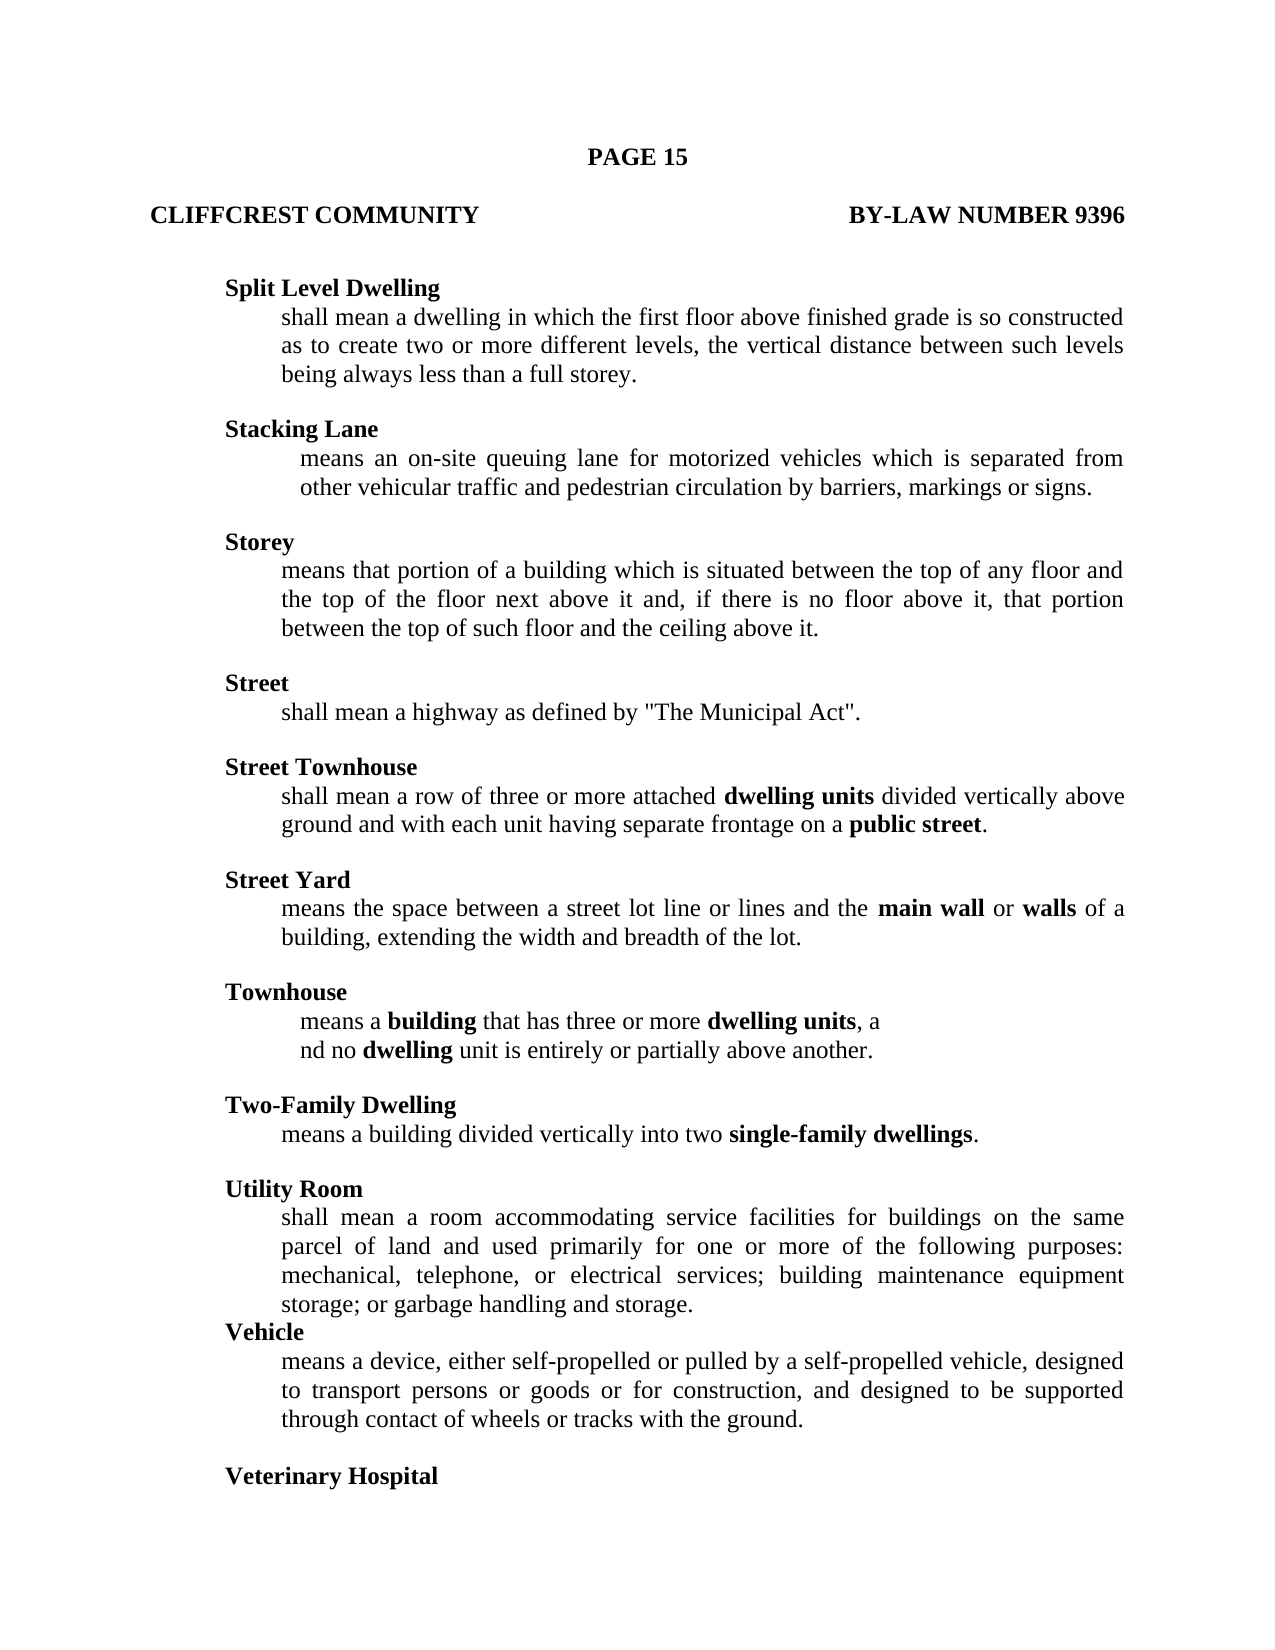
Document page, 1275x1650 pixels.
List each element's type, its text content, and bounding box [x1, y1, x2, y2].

text Storey [150, 527, 1125, 556]
text shall mean a highway as defined by "The Municipal Act". [281, 697, 1125, 726]
text Street Townhouse [150, 752, 1125, 781]
text means a building divided vertically into two single-family dwellings. [281, 1119, 1125, 1147]
text Stacking Lane [225, 414, 1125, 443]
text means a building that has three or more dwelling units, a [300, 1006, 1125, 1035]
text Vehicle [150, 1317, 1125, 1346]
text nd no dwelling unit is entirely or partially above another. [300, 1035, 1125, 1063]
text Two-Family Dwelling [150, 1090, 1125, 1119]
text Split Level Dwelling [150, 273, 1125, 302]
text Street Yard [150, 865, 1125, 893]
text means that portion of a building which is situated between the top of any floor and the top of the floor next above it and, if there is no floor above it, that portion between the top of such floor and the ceiling above it. [281, 556, 1125, 642]
text shall mean a room accommodating service facilities for buildings on the same parcel of land and used primarily for one or more of the following purposes: mechanical, telephone, or electrical services; building maintenance equipment storage; or garbage handling and storage. [281, 1202, 1125, 1317]
text shall mean a dwelling in which the first floor above finished grade is so constructed as to create two or more different levels, the vertical distance between such levels being always less than a full storey. [281, 302, 1125, 388]
text Townhouse [150, 977, 1125, 1006]
text Veterinary Hospital [150, 1461, 1125, 1490]
text Utility Room [150, 1174, 1125, 1202]
text means the space between a street lot line or lines and the main wall or walls of a building, extending the width and breadth of the lot. [281, 893, 1125, 951]
text means an on-site queuing lane for motorized vehicles which is separated from other vehicular traffic and pedestrian circulation by barriers, markings or signs. [300, 443, 1125, 501]
text means a device, either self-propelled or pulled by a self-propelled vehicle, designed to transport persons or goods or for construction, and designed to be supported through contact of wheels or tracks with the ground. [281, 1346, 1125, 1432]
text shall mean a row of three or more attached dwelling units divided vertically above ground and with each unit having separate frontage on a public street. [281, 781, 1125, 838]
text Street [150, 668, 1125, 697]
